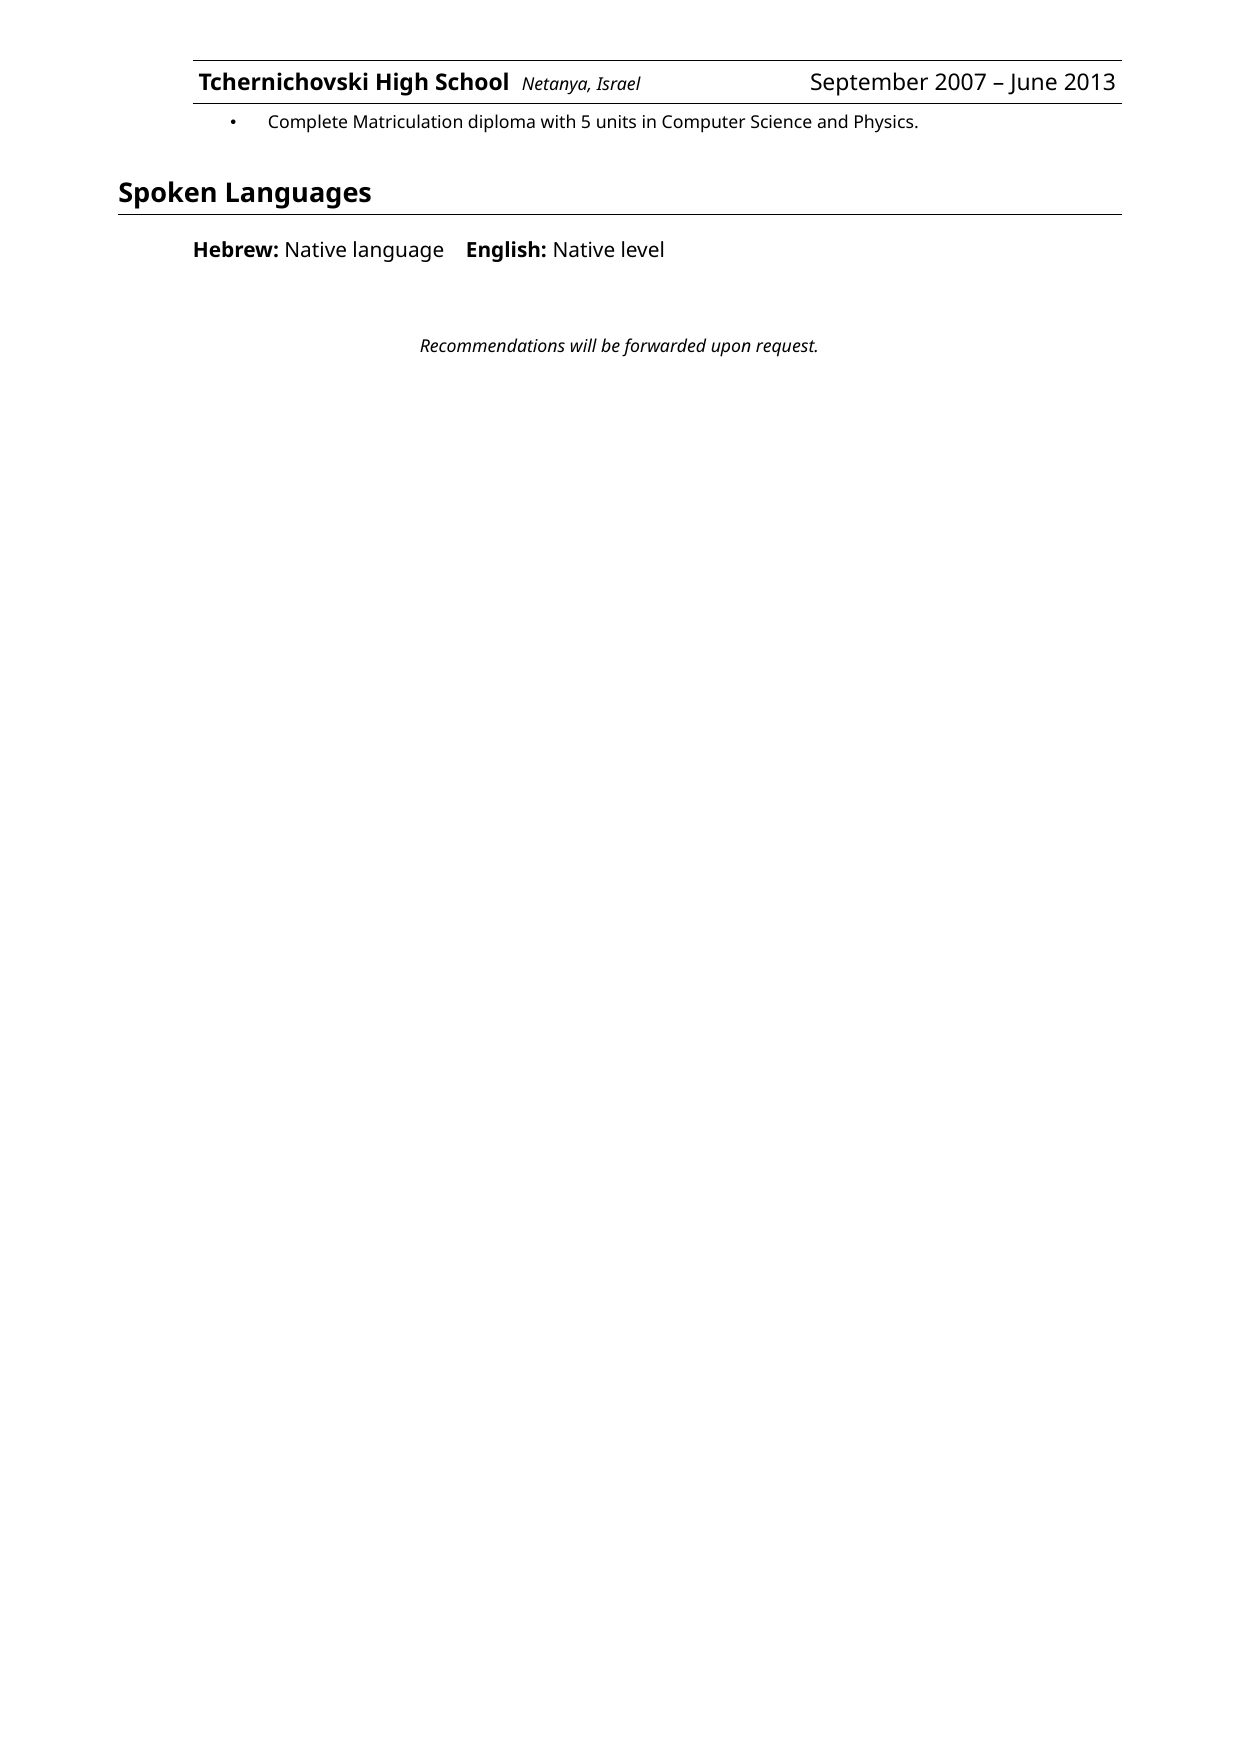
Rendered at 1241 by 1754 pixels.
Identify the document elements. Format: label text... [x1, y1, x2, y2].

table_cell Tchernichovski High School Netanya, Israel [193, 61, 661, 103]
table_header English: Native level [466, 235, 1122, 263]
text Spoken Languages [118, 173, 1122, 214]
table_cell [118, 103, 193, 139]
table_cell Complete Matriculation diploma with 5 units in Computer Science and Physics. [193, 104, 1122, 139]
table_cell September 2007 – June 2013 [794, 61, 1122, 103]
table_cell [118, 60, 193, 103]
table_header [118, 235, 193, 263]
table_cell [661, 61, 794, 103]
table_header Hebrew: Native language [193, 235, 466, 263]
text Recommendations will be forwarded upon request. [118, 333, 1122, 358]
